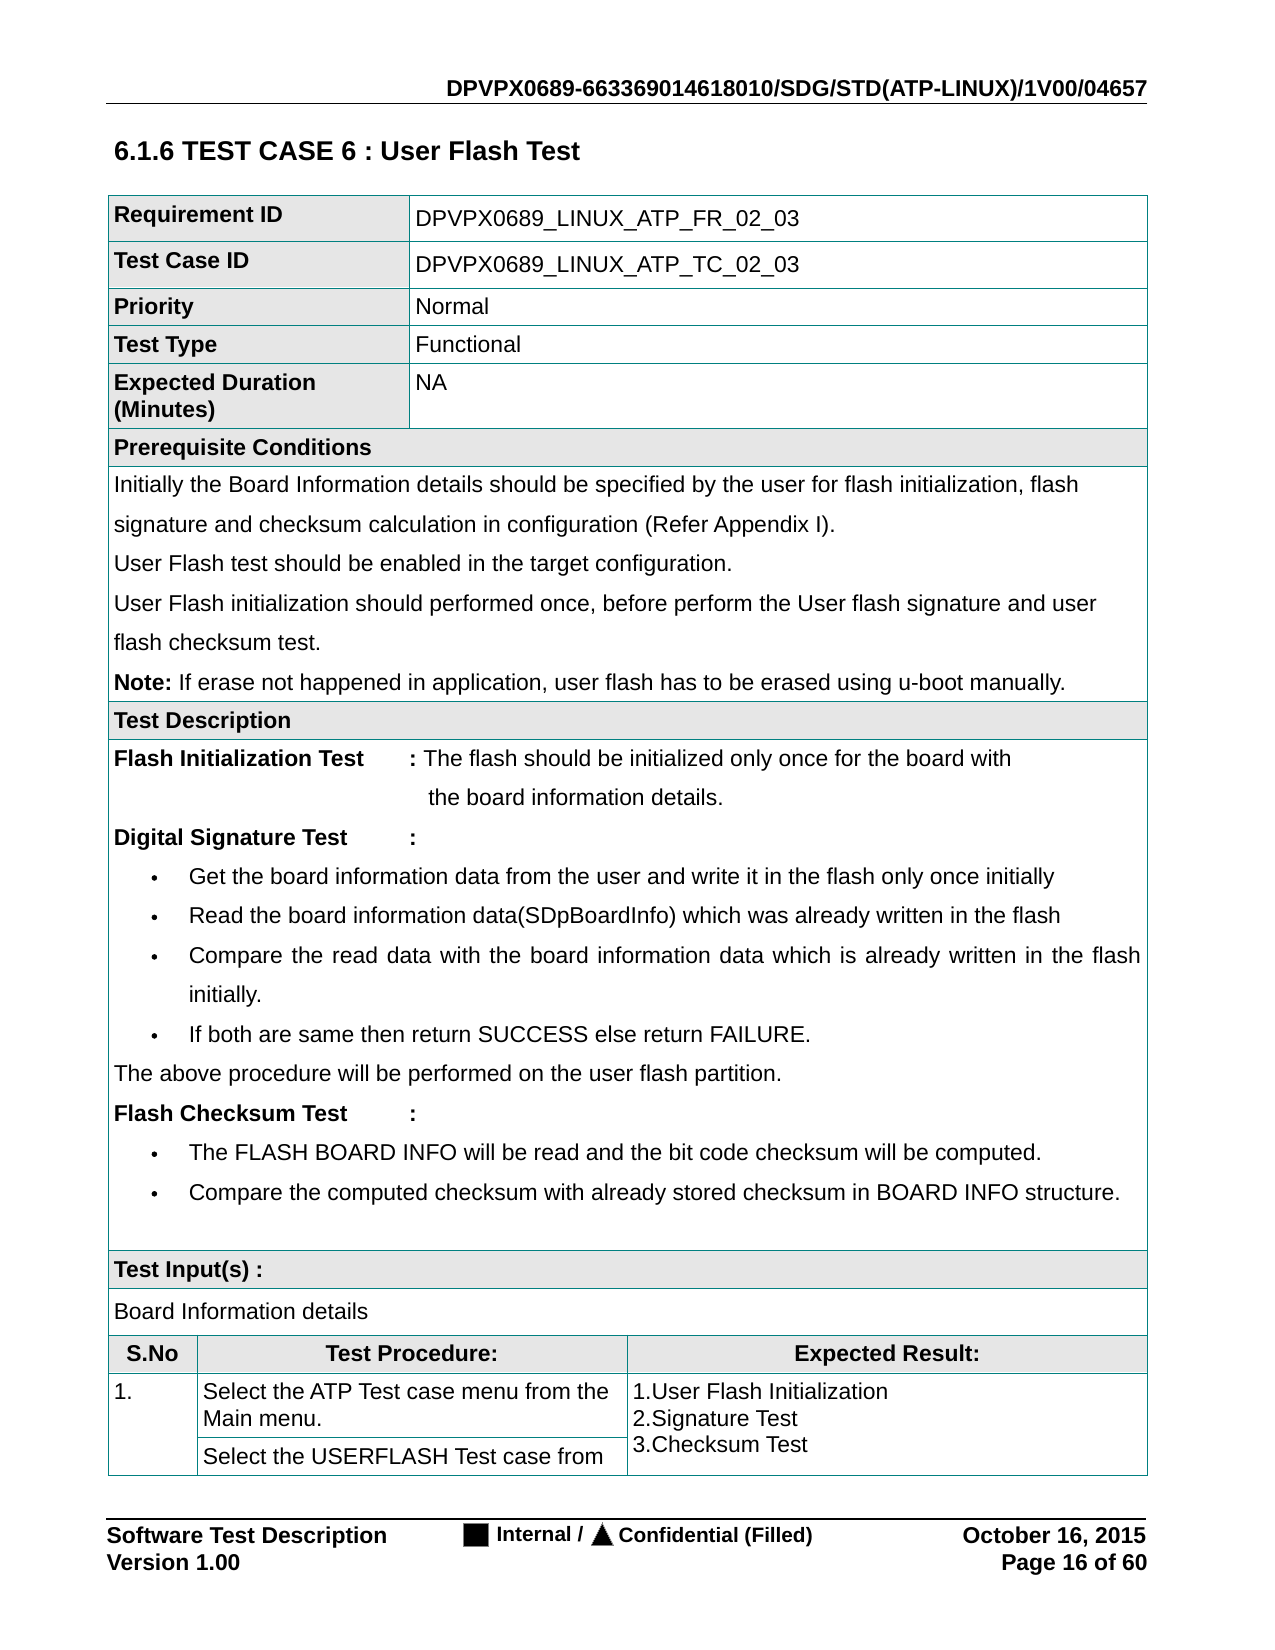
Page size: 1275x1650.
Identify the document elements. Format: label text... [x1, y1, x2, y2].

table_cell Test Type [109, 326, 409, 363]
table_cell Expected Result: [628, 1336, 1147, 1372]
subtitle TEST CASE 6 : User Flash Test [106, 135, 1147, 166]
table_cell Normal [410, 289, 1147, 325]
table_cell NA [410, 364, 1147, 428]
table_cell Board Information details [109, 1289, 1147, 1334]
table_cell Select the ATP Test case menu from the Main menu. [198, 1374, 627, 1437]
table_cell [109, 1374, 197, 1475]
table_cell Flash Initialization Test : The flash should be initialized only once for the board with the board information details. Digital Signature Test : Get the board information data from the user and write it in the flash only once initially Read the board information data(SDpBoardInfo) which was already written in the flash Compare the read data with the board information data which is already written in the flash initially. If both are same then return SUCCESS else return FAILURE. The above procedure will be performed on the user flash partition. Flash Checksum Test : The FLASH BOARD INFO will be read and the bit code checksum will be computed. Compare the computed checksum with already stored checksum in BOARD INFO structure. [109, 740, 1147, 1250]
table_header Requirement ID [109, 196, 409, 241]
table_cell Select the USERFLASH Test case from [198, 1438, 627, 1475]
table_cell User Flash Initialization Signature Test Checksum Test [628, 1374, 1147, 1475]
table_cell Test Procedure: [198, 1336, 627, 1372]
table_cell S.No [109, 1336, 197, 1372]
table_cell Test Case ID [109, 242, 409, 287]
table_cell Prerequisite Conditions [109, 429, 1147, 466]
table_cell DPVPX0689_LINUX_ATP_TC_02_03 [410, 242, 1147, 287]
table_cell Test Input(s) : [109, 1251, 1147, 1288]
table_cell Priority [109, 289, 409, 325]
table_header DPVPX0689_LINUX_ATP_FR_02_03 [410, 196, 1147, 241]
table_cell Test Description [109, 702, 1147, 739]
table_cell Expected Duration (Minutes) [109, 364, 409, 428]
table_cell Initially the Board Information details should be specified by the user for flash initialization, flash signature and checksum calculation in configuration (Refer Appendix I). User Flash test should be enabled in the target configuration. User Flash initialization should performed once, before perform the User flash signature and user flash checksum test. Note: If erase not happened in application, user flash has to be erased using u-boot manually. [109, 467, 1147, 701]
table_cell Functional [410, 326, 1147, 363]
